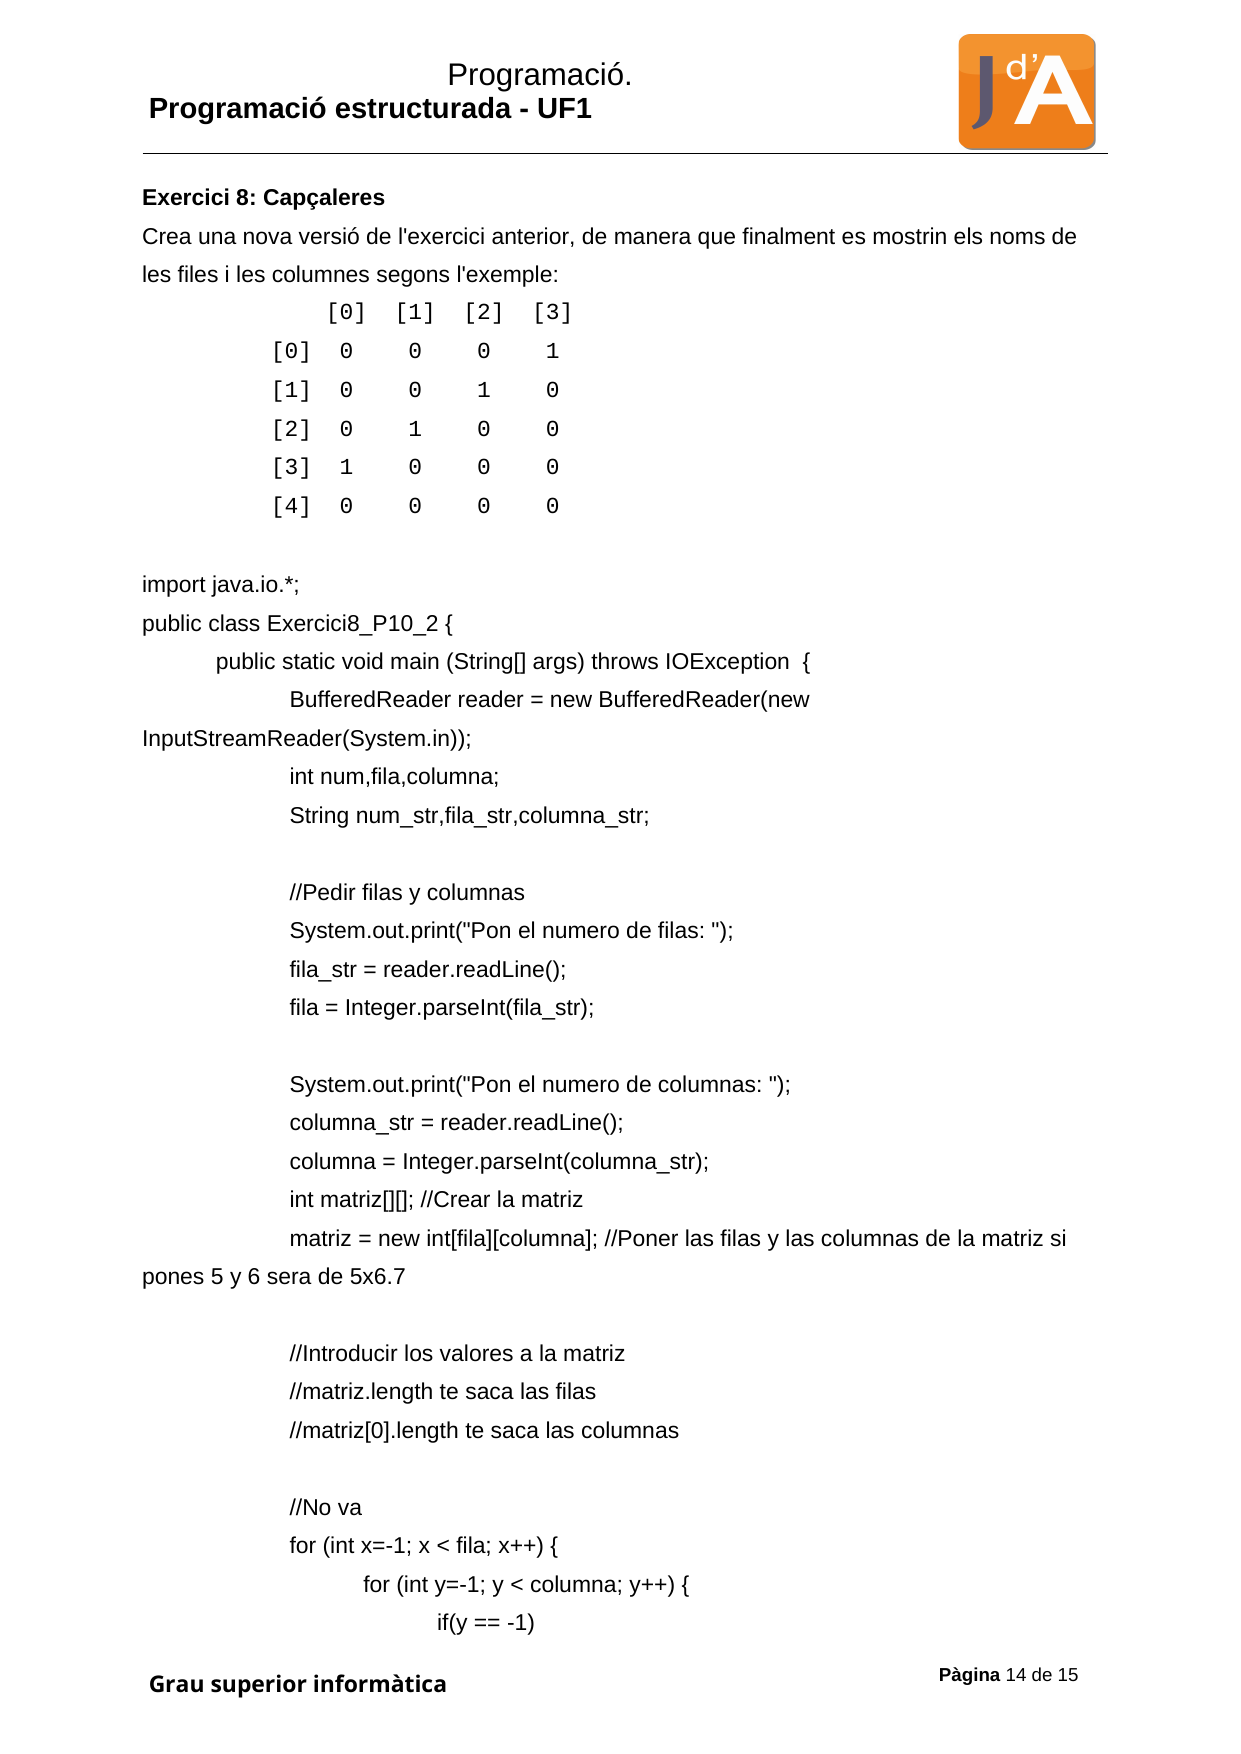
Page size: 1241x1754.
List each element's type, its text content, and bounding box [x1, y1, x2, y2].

text public class Exercici8_P10_2 { [142, 610, 1107, 636]
text [4] 0 0 0 0 [216, 494, 1107, 521]
text String num_str,fila_str,columna_str; [142, 802, 1107, 828]
text fila = Integer.parseInt(fila_str); [142, 995, 1107, 1020]
text System.out.print("Pon el numero de filas: "); [142, 918, 1107, 943]
text System.out.print("Pon el numero de columnas: "); [142, 1072, 1107, 1097]
text matriz = new int[fila][columna]; //Poner las filas y las columnas de la matriz si pones 5 y 6 sera de 5x6.7 [142, 1225, 1107, 1289]
text for (int x=-1; x < fila; x++) { [142, 1533, 1107, 1558]
picture [958, 34, 1096, 150]
text int matriz[][]; //Crear la matriz [142, 1187, 1107, 1212]
text Crea una nova versió de l'exercici anterior, de manera que finalment es mostrin els noms de les files i les columnes segons l'exemple: [142, 223, 1107, 287]
text [2] 0 1 0 0 [216, 417, 1107, 443]
text [1] 0 0 1 0 [216, 378, 1107, 404]
text fila_str = reader.readLine(); [142, 956, 1107, 982]
text //matriz[0].length te saca las columnas [142, 1417, 1107, 1443]
text [3] 1 0 0 0 [216, 456, 1107, 482]
text import java.io.*; [142, 572, 1107, 597]
text columna_str = reader.readLine(); [142, 1110, 1107, 1136]
text //No va [142, 1494, 1107, 1520]
text //Pedir filas y columnas [142, 879, 1107, 905]
text Exercici 8: Capçaleres [142, 185, 1107, 211]
text if(y == -1) [142, 1610, 1107, 1635]
text //matriz.length te saca las filas [142, 1379, 1107, 1405]
text BufferedReader reader = new BufferedReader(new InputStreamReader(System.in)); [142, 687, 1107, 751]
text //Introducir los valores a la matriz [142, 1341, 1107, 1366]
text columna = Integer.parseInt(columna_str); [142, 1148, 1107, 1174]
text [0] [1] [2] [3] [216, 300, 1107, 326]
text public static void main (String[] args) throws IOException { [142, 649, 1107, 674]
text [0] 0 0 0 1 [216, 339, 1107, 365]
text int num,fila,columna; [142, 764, 1107, 790]
text for (int y=-1; y < columna; y++) { [142, 1571, 1107, 1597]
